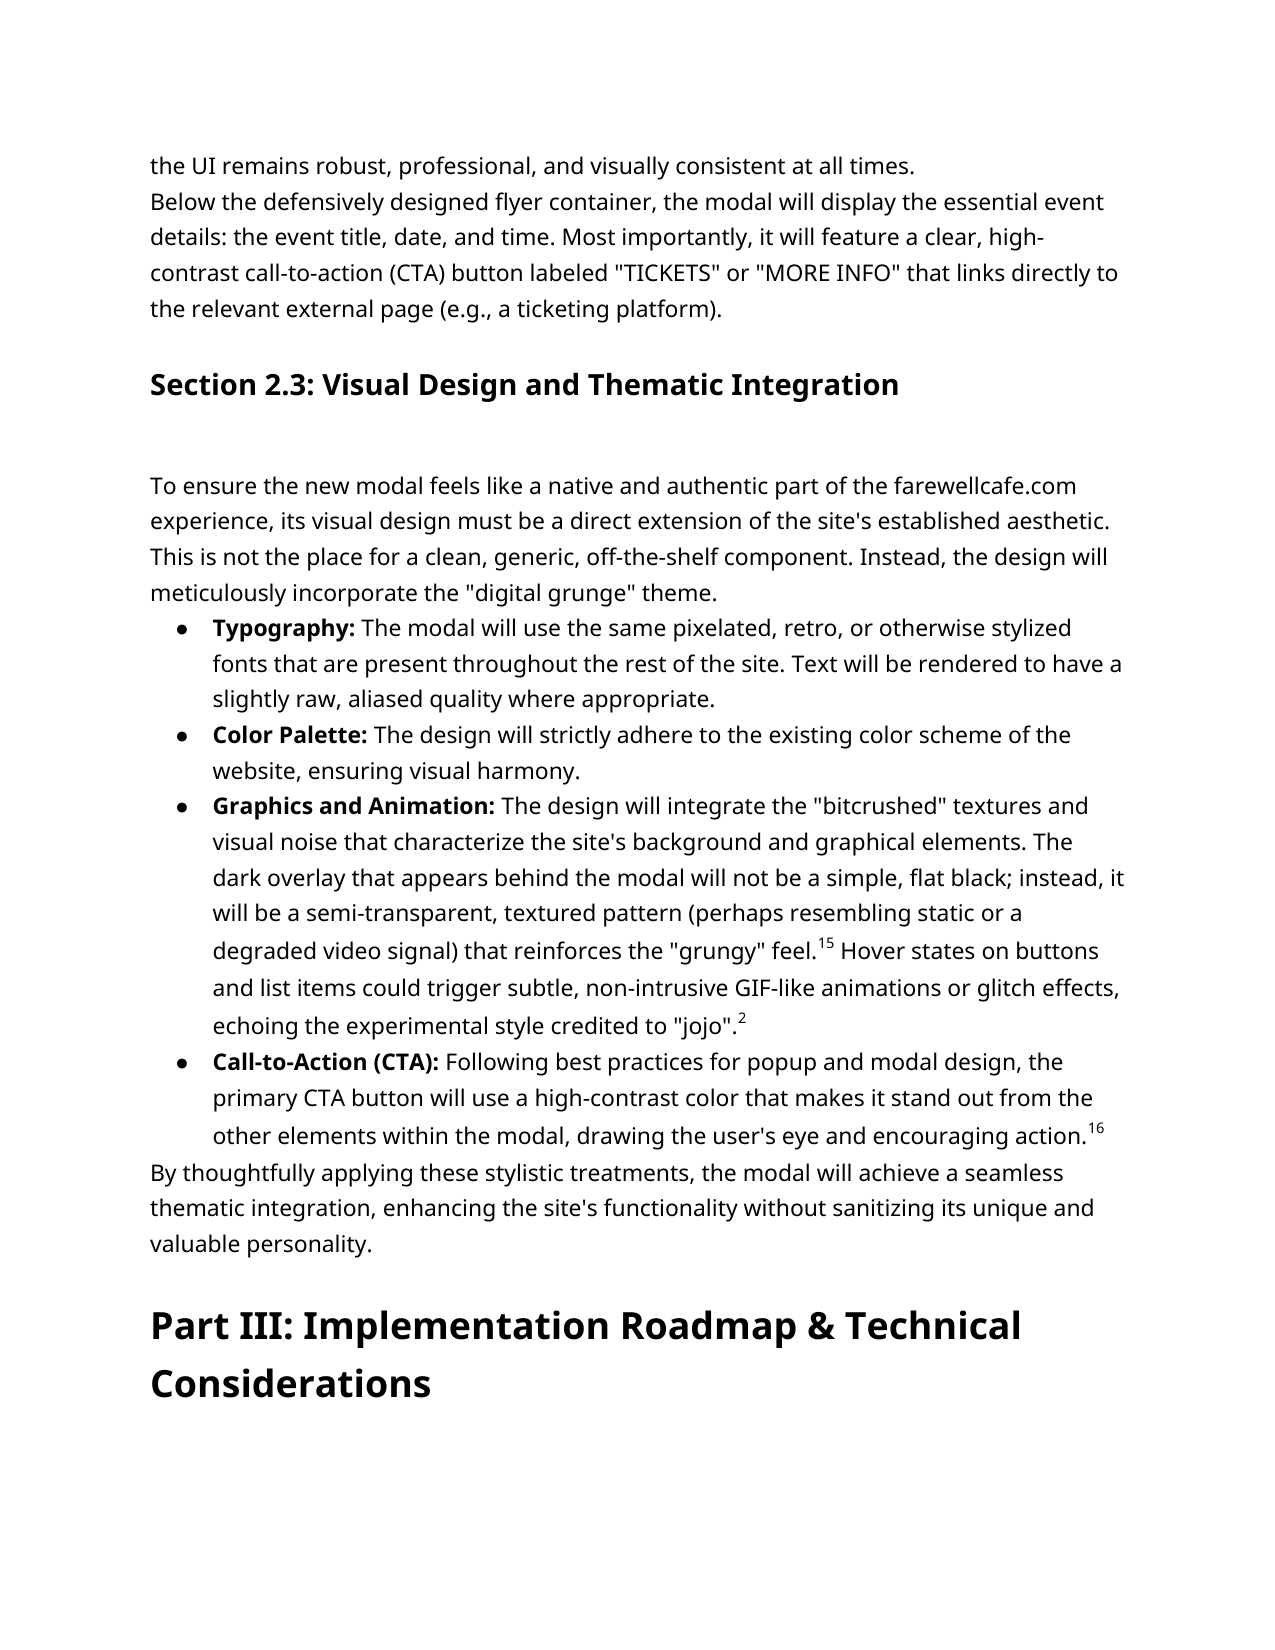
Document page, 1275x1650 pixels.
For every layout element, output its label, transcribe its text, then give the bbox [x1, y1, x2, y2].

list Graphics and Animation: The design will integrate the "bitcrushed" textures and visual noise that characterize the site's background and graphical elements. The dark overlay that appears behind the modal will not be a simple, flat black; instead, it will be a semi-transparent, textured pattern (perhaps resembling static or a degraded video signal) that reinforces the "grungy" feel.15 Hover states on buttons and list items could trigger subtle, non-intrusive GIF-like animations or glitch effects, echoing the experimental style credited to "jojo".2 [175, 790, 1125, 1041]
subtitle Section 2.3: Visual Design and Thematic Integration [150, 364, 1125, 403]
text Below the defensively designed flyer container, the modal will display the essential event details: the event title, date, and time. Most importantly, it will feature a clear, high-contrast call-to-action (CTA) button labeled "TICKETS" or "MORE INFO" that links directly to the relevant external page (e.g., a ticketing platform). [150, 186, 1125, 324]
subtitle Part III: Implementation Roadmap & Technical Considerations [150, 1299, 1125, 1408]
text By thoughtfully applying these stylistic treatments, the modal will achieve a seamless thematic integration, enhancing the site's functionality without sanitizing its unique and valuable personality. [150, 1156, 1125, 1259]
list Color Palette: The design will strictly adhere to the existing color scheme of the website, ensuring visual harmony. [175, 719, 1125, 786]
list Call-to-Action (CTA): Following best practices for popup and modal design, the primary CTA button will use a high-contrast color that makes it stand out from the other elements within the modal, drawing the user's eye and encouraging action.16 [175, 1046, 1125, 1152]
text the UI remains robust, professional, and visually consistent at all times. [150, 150, 1125, 181]
list Typography: The modal will use the same pixelated, retro, or otherwise stylized fonts that are present throughout the rest of the site. Text will be rendered to have a slightly raw, aliased quality where appropriate. [175, 612, 1125, 714]
text To ensure the new modal feels like a native and authentic part of the farewellcafe.com experience, its visual design must be a direct extension of the site's established aesthetic. This is not the place for a clean, generic, off-the-shelf component. Instead, the design will meticulously incorporate the "digital grunge" theme. [150, 469, 1125, 608]
